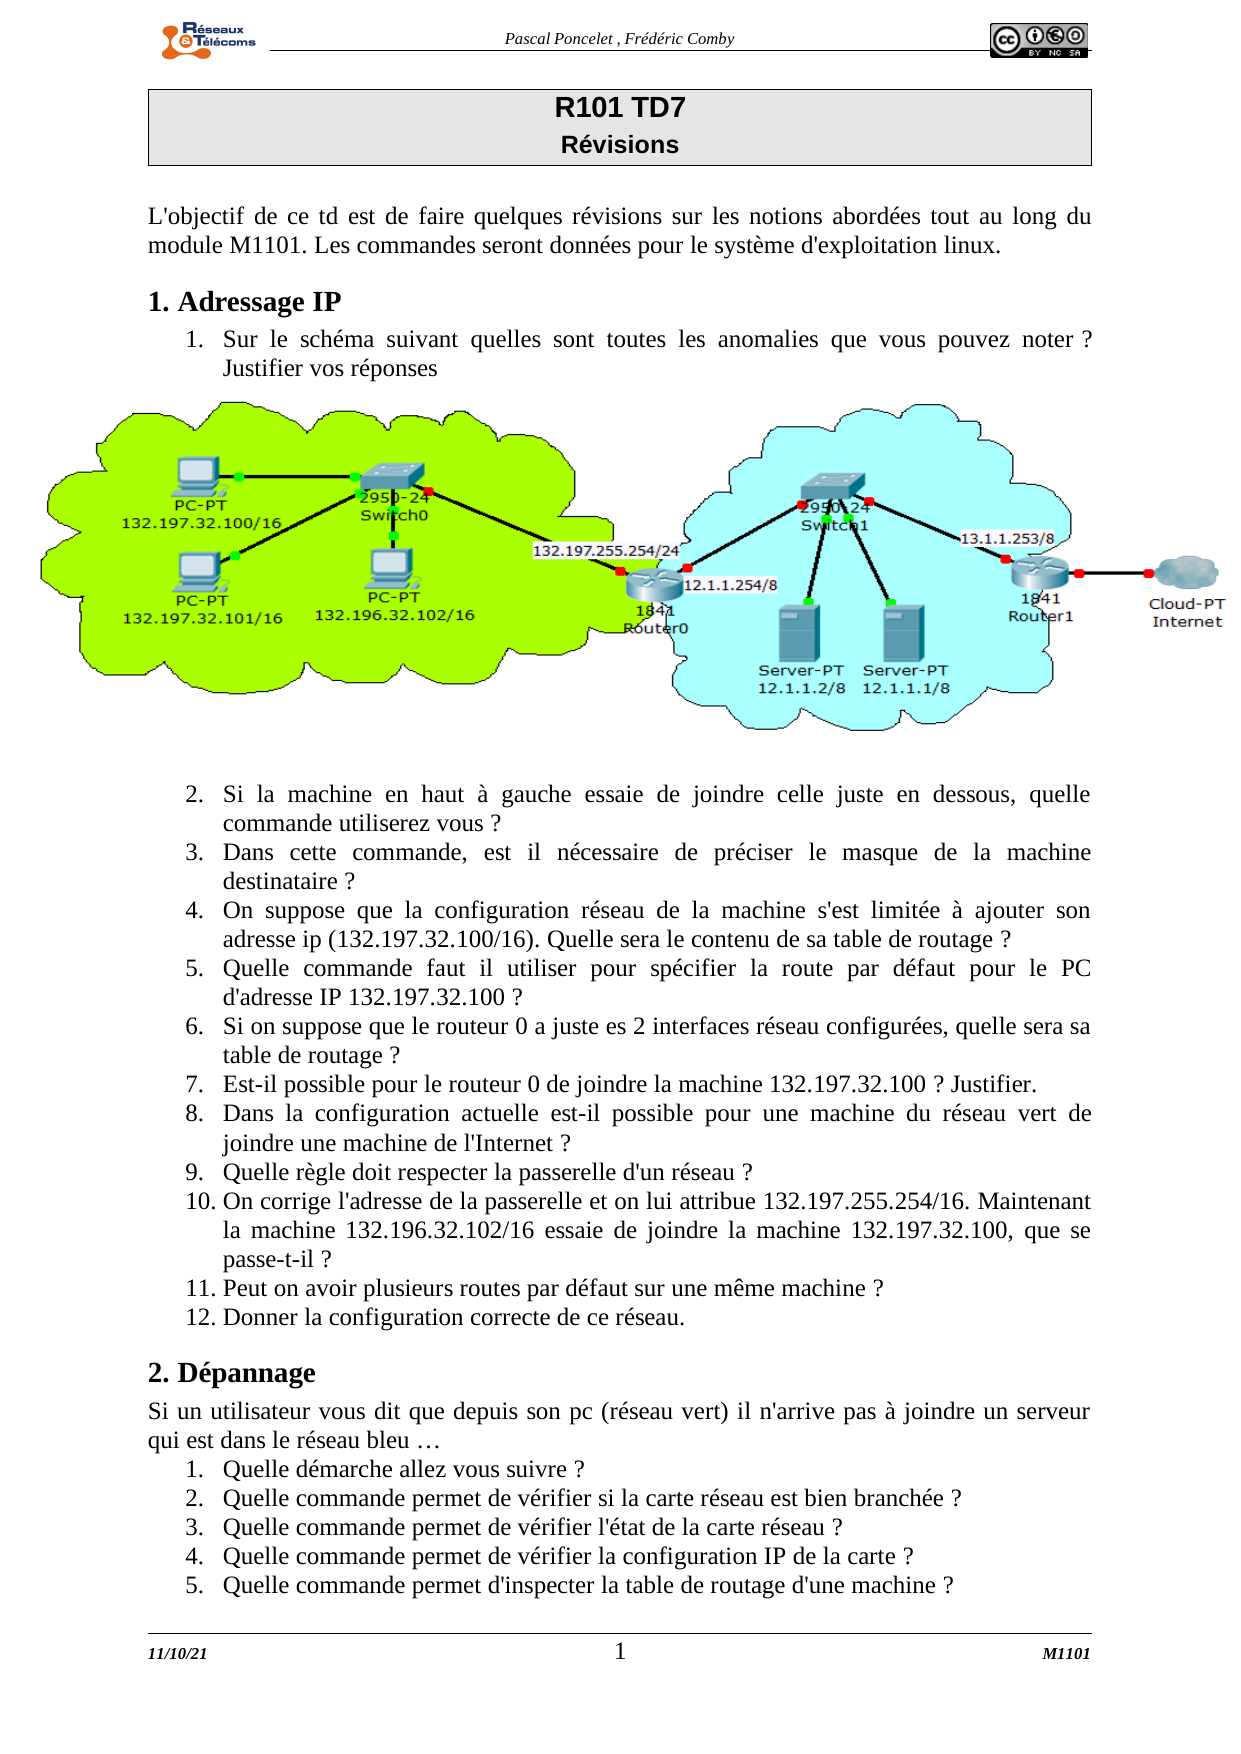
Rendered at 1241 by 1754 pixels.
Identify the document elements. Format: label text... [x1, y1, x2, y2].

picture [990, 23, 1088, 58]
list Si on suppose que le routeur 0 a juste es 2 interfaces réseau configurées, quelle sera sa table de routage ? [185, 1011, 1092, 1069]
list Si la machine en haut à gauche essaie de joindre celle juste en dessous, quelle commande utiliserez vous ? [185, 779, 1092, 837]
picture [147, 14, 270, 67]
list Quelle commande faut il utiliser pour spécifier la route par défaut pour le PC d'adresse IP 132.197.32.100 ? [185, 953, 1092, 1011]
list Quelle commande permet de vérifier si la carte réseau est bien branchée ? [185, 1483, 1092, 1512]
list Dans la configuration actuelle est-il possible pour une machine du réseau vert de joindre une machine de l'Internet ? [185, 1098, 1092, 1156]
list Peut on avoir plusieurs routes par défaut sur une même machine ? [185, 1273, 1092, 1302]
list Dans cette commande, est il nécessaire de préciser le masque de la machine destinataire ? [185, 837, 1092, 895]
text Si un utilisateur vous dit que depuis son pc (réseau vert) il n'arrive pas à joindre un serveur qui est dans le réseau bleu … [148, 1396, 1092, 1454]
list Est-il possible pour le routeur 0 de joindre la machine 132.197.32.100 ? Justifier. [185, 1069, 1092, 1098]
list Quelle règle doit respecter la passerelle d'un réseau ? [185, 1156, 1092, 1186]
subtitle Adressage IP [148, 284, 1092, 318]
list Quelle commande permet d'inspecter la table de routage d'une machine ? [185, 1570, 1092, 1599]
list Sur le schéma suivant quelles sont toutes les anomalies que vous pouvez noter ? Justifier vos réponses [185, 324, 1092, 382]
list Quelle commande permet de vérifier l'état de la carte réseau ? [185, 1512, 1092, 1541]
list Quelle démarche allez vous suivre ? [185, 1454, 1092, 1483]
list On corrige l'adresse de la passerelle et on lui attribue 132.197.255.254/16. Maintenant la machine 132.196.32.102/16 essaie de joindre la machine 132.197.32.100, que se passe-t-il ? [185, 1186, 1092, 1273]
subtitle Dépannage [148, 1356, 1092, 1389]
text Révisions [149, 128, 1091, 165]
picture [23, 386, 1239, 750]
text L'objectif de ce td est de faire quelques révisions sur les notions abordées tout au long du module M1101. Les commandes seront données pour le système d'exploitation linux. [148, 201, 1092, 259]
list On suppose que la configuration réseau de la machine s'est limitée à ajouter son adresse ip (132.197.32.100/16). Quelle sera le contenu de sa table de routage ? [185, 895, 1092, 953]
list Donner la configuration correcte de ce réseau. [185, 1302, 1092, 1331]
text R101 TD7 [149, 90, 1091, 123]
list Quelle commande permet de vérifier la configuration IP de la carte ? [185, 1541, 1092, 1570]
